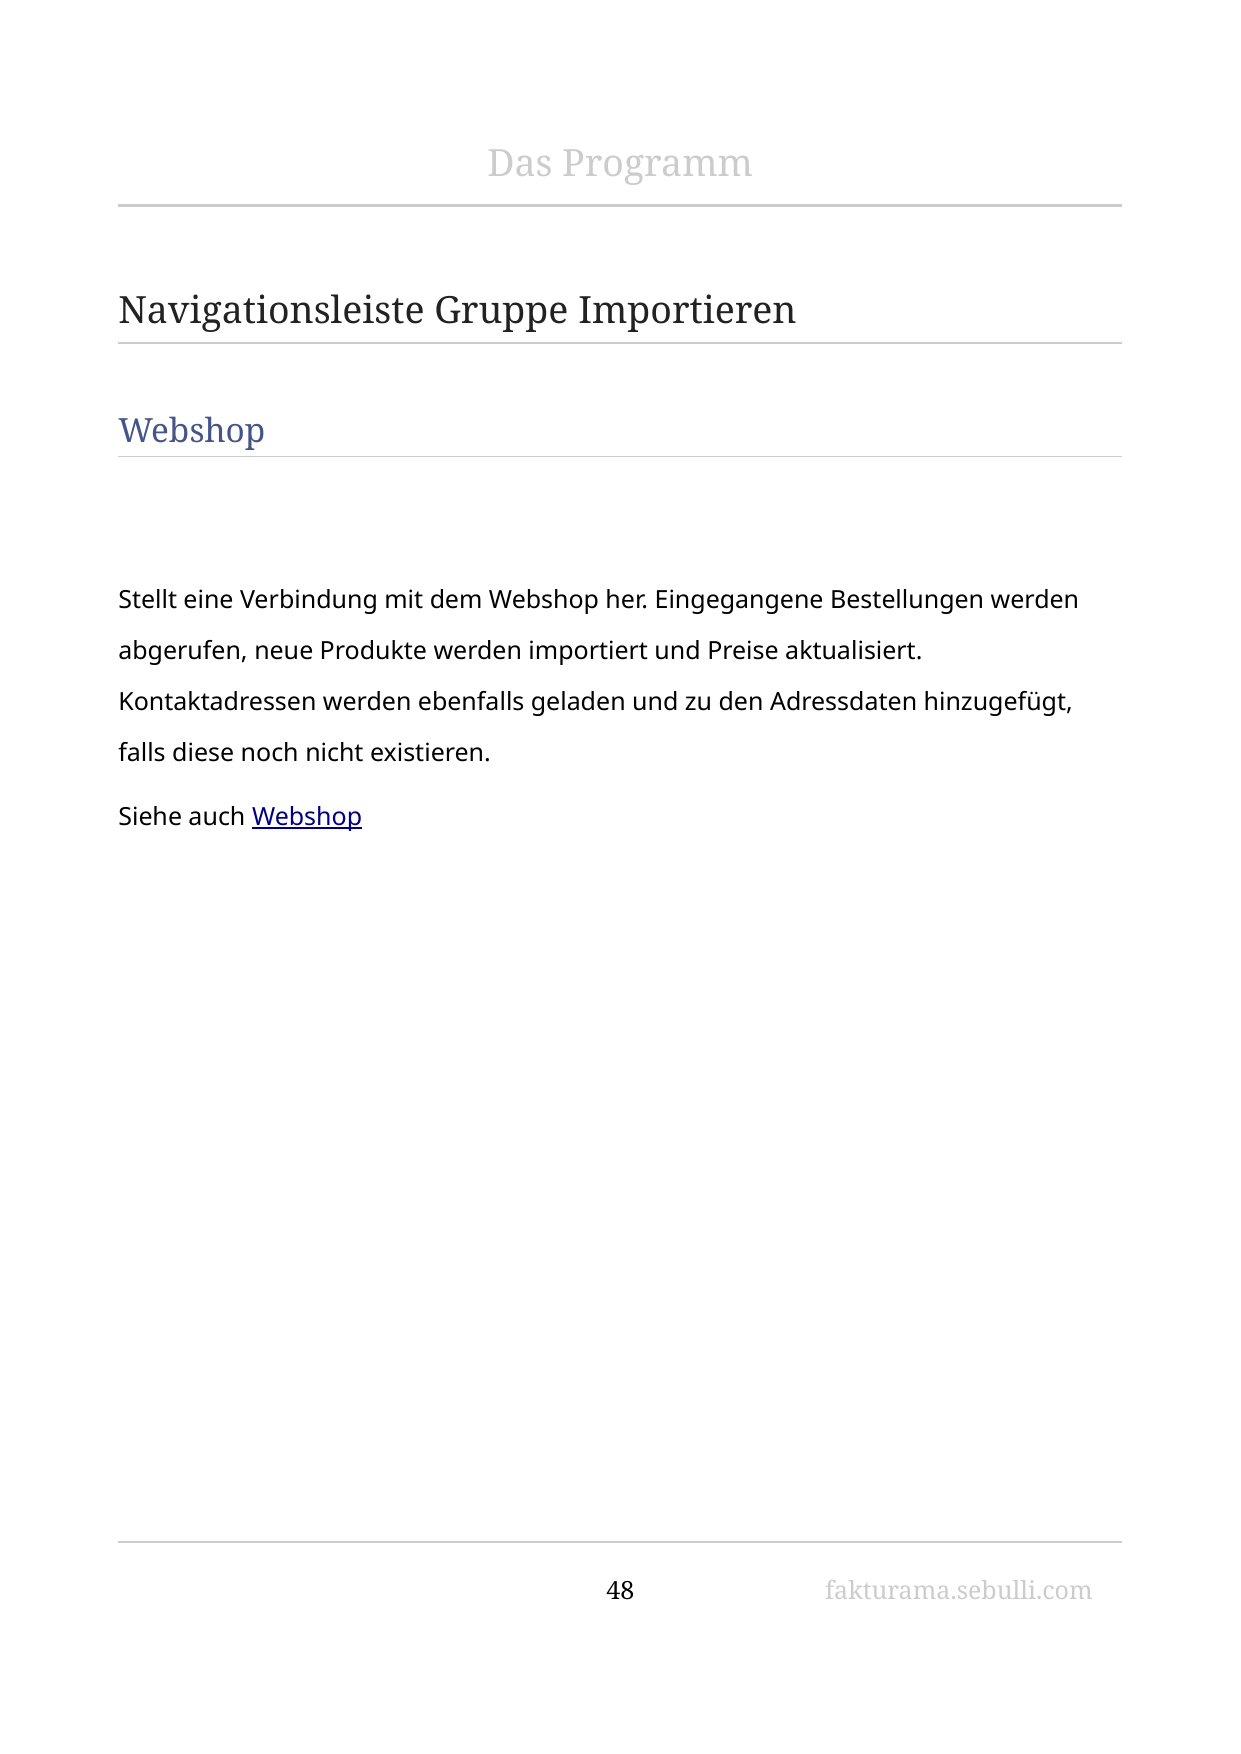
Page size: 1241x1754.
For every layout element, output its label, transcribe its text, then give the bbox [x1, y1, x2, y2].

text Siehe auch Webshop [118, 799, 1122, 833]
subtitle Navigationsleiste Gruppe Importieren [118, 283, 1122, 342]
subtitle Webshop [118, 406, 1122, 456]
text Stellt eine Verbindung mit dem Webshop her. Eingegangene Bestellungen werden abgerufen, neue Produkte werden importiert und Preise aktualisiert. Kontaktadressen werden ebenfalls geladen und zu den Adressdaten hinzugefügt, falls diese noch nicht existieren. [118, 582, 1122, 769]
